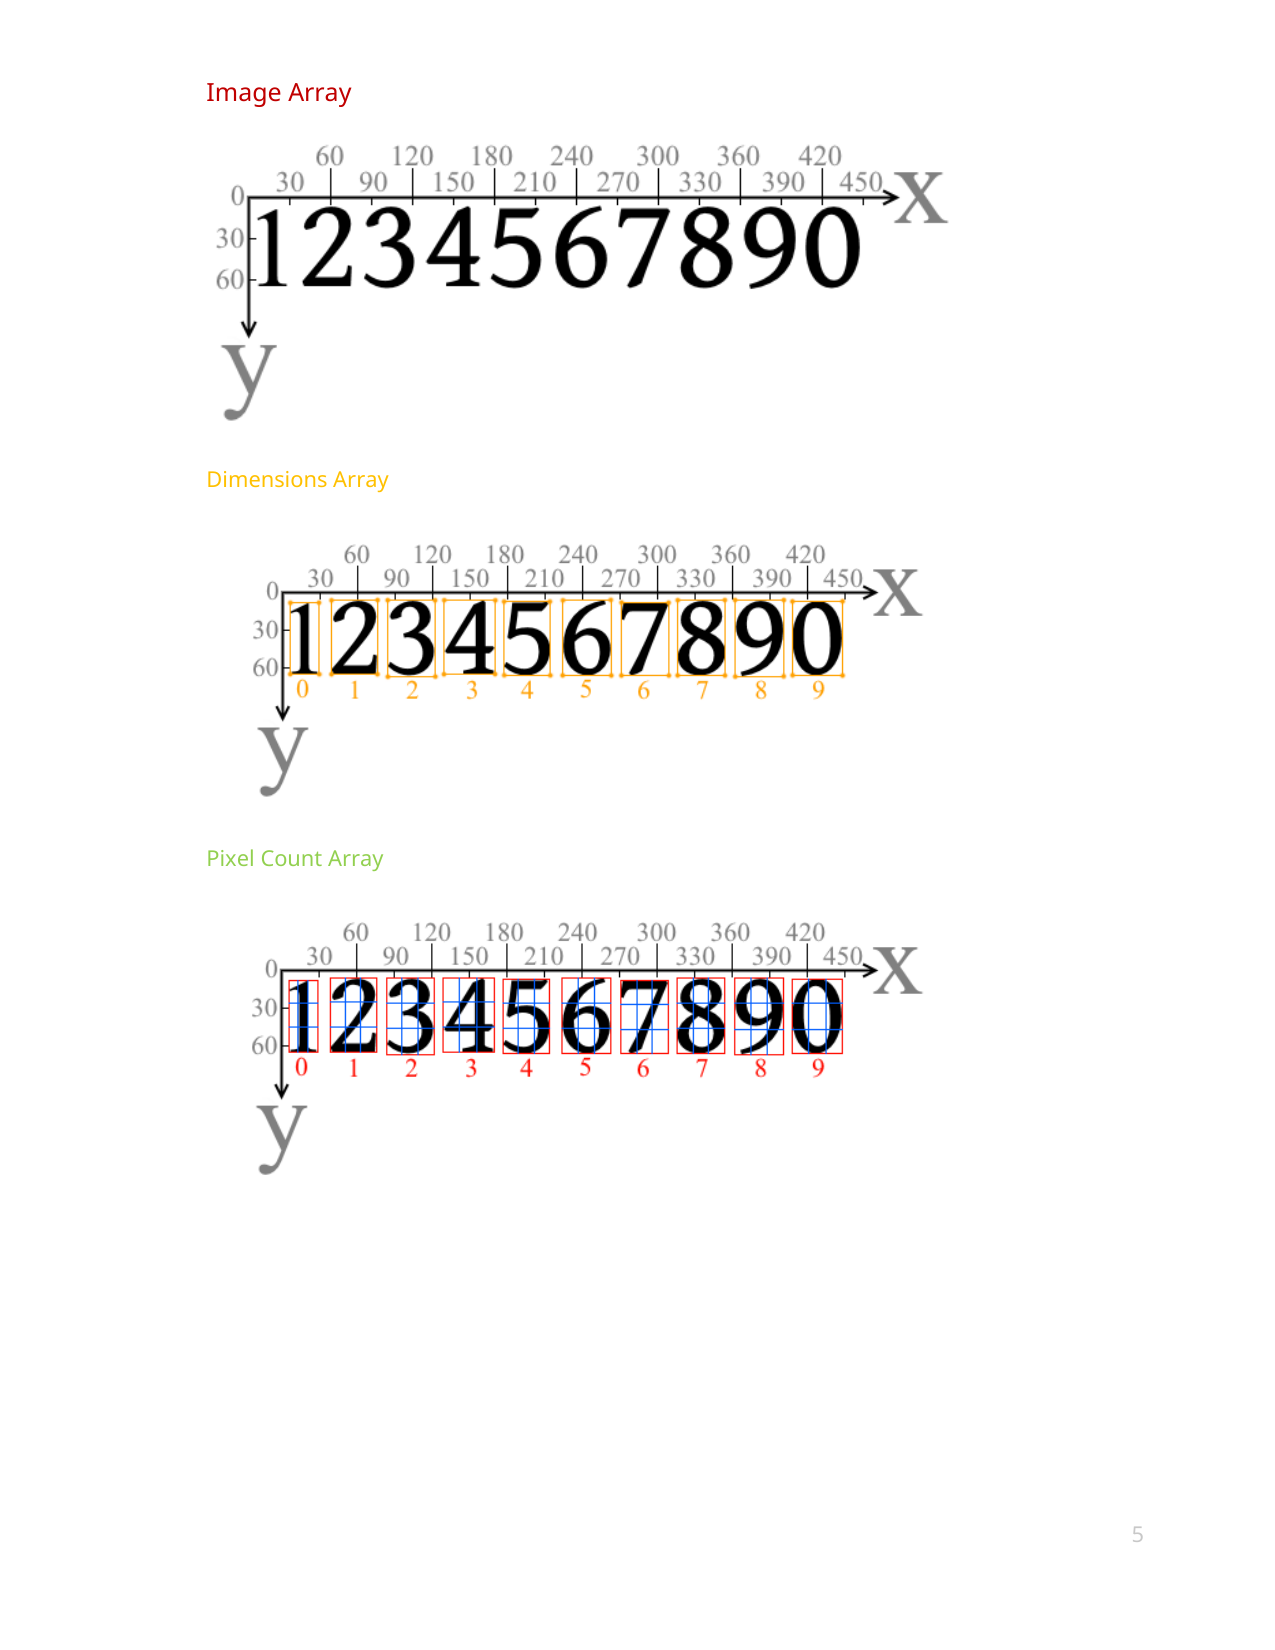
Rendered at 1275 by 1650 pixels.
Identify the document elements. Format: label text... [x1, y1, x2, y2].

text Image Array [206, 75, 1144, 429]
text Pixel Count Array [206, 843, 1144, 1185]
text Dimensions Array [206, 464, 1144, 807]
